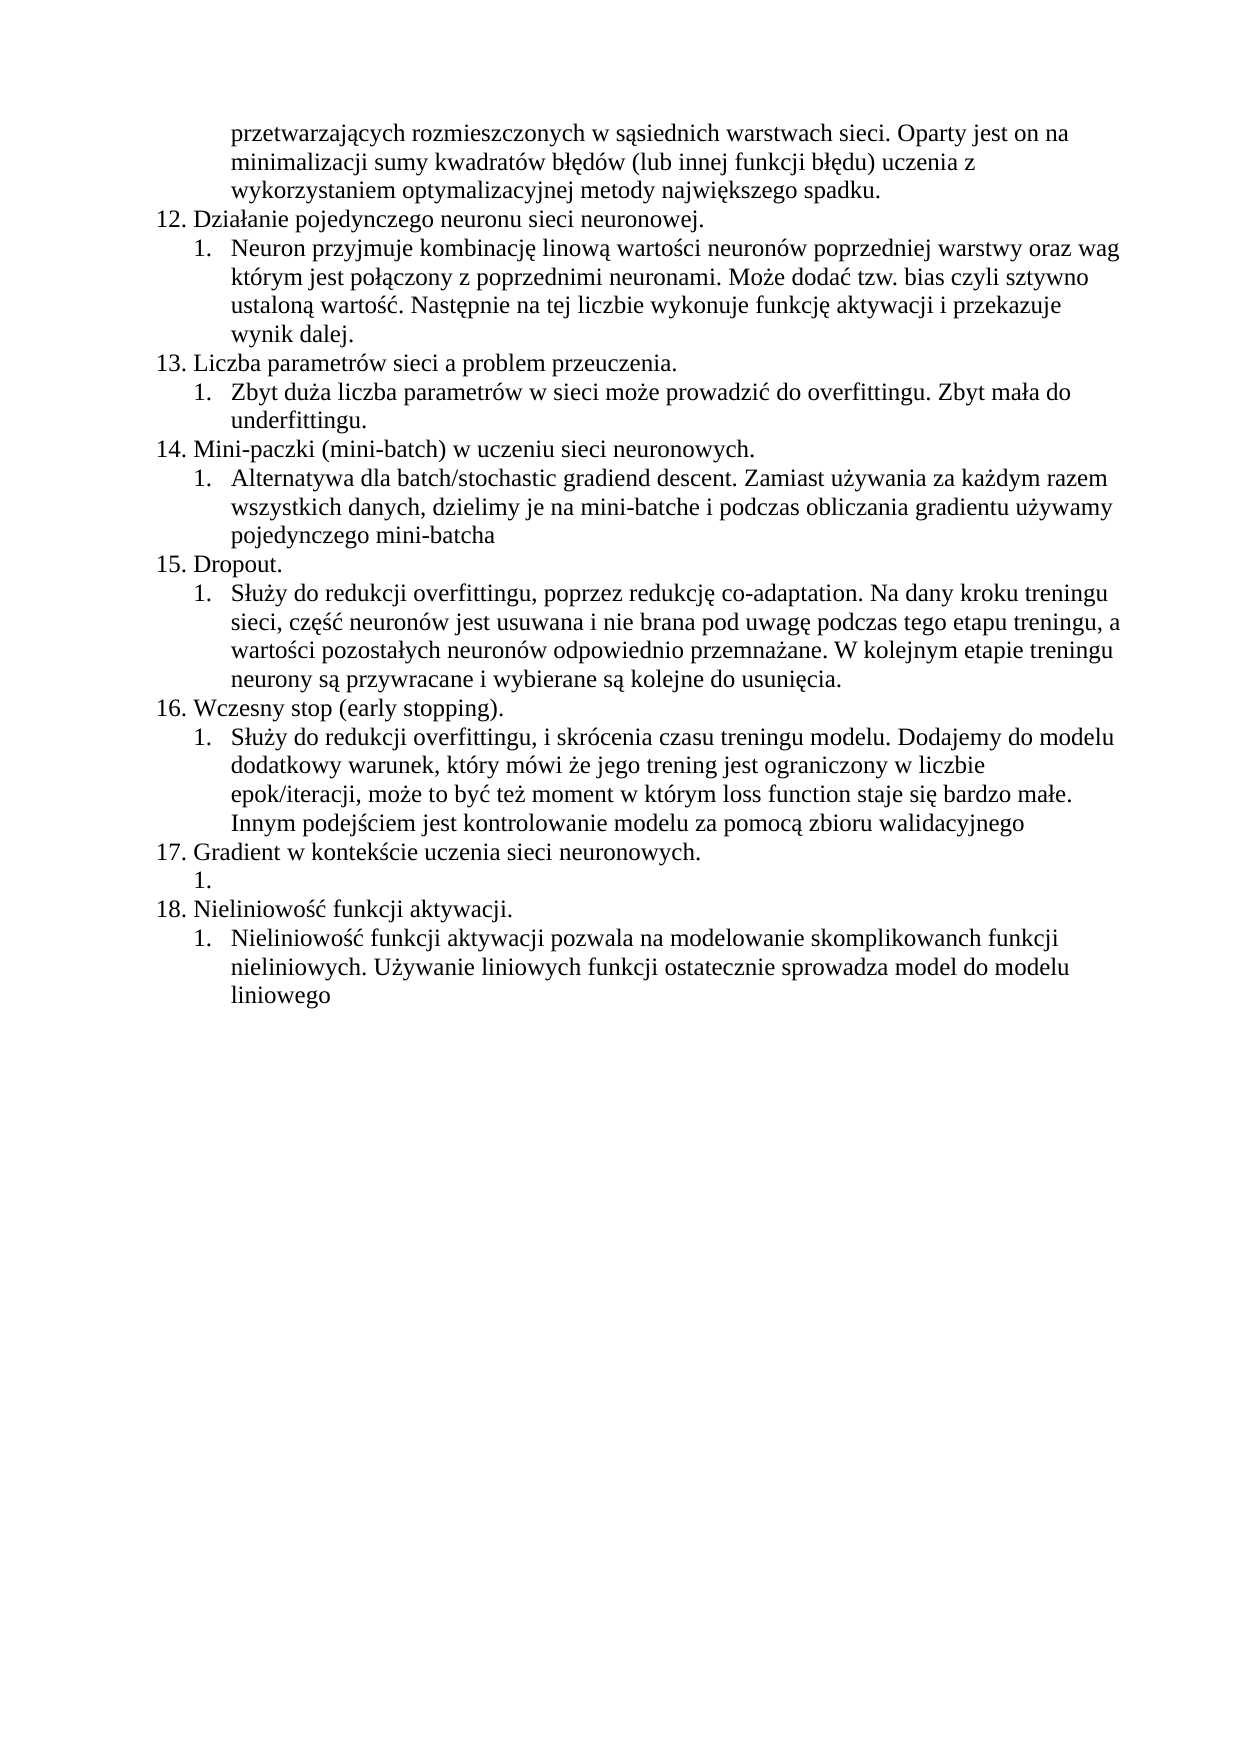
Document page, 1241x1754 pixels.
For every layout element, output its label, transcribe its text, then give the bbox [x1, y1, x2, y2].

list przetwarzających rozmieszczonych w sąsiednich warstwach sieci. Oparty jest on na minimalizacji sumy kwadratów błędów (lub innej funkcji błędu) uczenia z wykorzystaniem optymalizacyjnej metody największego spadku. [193, 118, 1122, 204]
list Gradient w kontekście uczenia sieci neuronowych. [156, 837, 1122, 866]
list Liczba parametrów sieci a problem przeuczenia. [156, 348, 1122, 377]
list Zbyt duża liczba parametrów w sieci może prowadzić do overfittingu. Zbyt mała do underfittingu. [193, 377, 1122, 434]
list Nieliniowość funkcji aktywacji pozwala na modelowanie skomplikowanch funkcji nieliniowych. Używanie liniowych funkcji ostatecznie sprowadza model do modelu liniowego [193, 923, 1122, 1009]
list Neuron przyjmuje kombinację linową wartości neuronów poprzedniej warstwy oraz wag którym jest połączony z poprzednimi neuronami. Może dodać tzw. bias czyli sztywno ustaloną wartość. Następnie na tej liczbie wykonuje funkcję aktywacji i przekazuje wynik dalej. [193, 233, 1122, 348]
list Działanie pojedynczego neuronu sieci neuronowej. [156, 204, 1122, 233]
list pojedynczego mini-batcha [193, 521, 1122, 549]
list Wczesny stop (early stopping). [156, 693, 1122, 722]
list Alternatywa dla batch/stochastic gradiend descent. Zamiast używania za każdym razem wszystkich danych, dzielimy je na mini-batche i podczas obliczania gradientu używamy [193, 463, 1122, 521]
list Dropout. [156, 549, 1122, 578]
list Nieliniowość funkcji aktywacji. [156, 894, 1122, 923]
list Mini-paczki (mini-batch) w uczeniu sieci neuronowych. [156, 434, 1122, 463]
list Służy do redukcji overfittingu, poprzez redukcję co-adaptation. Na dany kroku treningu sieci, część neuronów jest usuwana i nie brana pod uwagę podczas tego etapu treningu, a wartości pozostałych neuronów odpowiednio przemnażane. W kolejnym etapie treningu neurony są przywracane i wybierane są kolejne do usunięcia. [193, 578, 1122, 693]
list Służy do redukcji overfittingu, i skrócenia czasu treningu modelu. Dodajemy do modelu dodatkowy warunek, który mówi że jego trening jest ograniczony w liczbie epok/iteracji, może to być też moment w którym loss function staje się bardzo małe. Innym podejściem jest kontrolowanie modelu za pomocą zbioru walidacyjnego [193, 722, 1122, 837]
